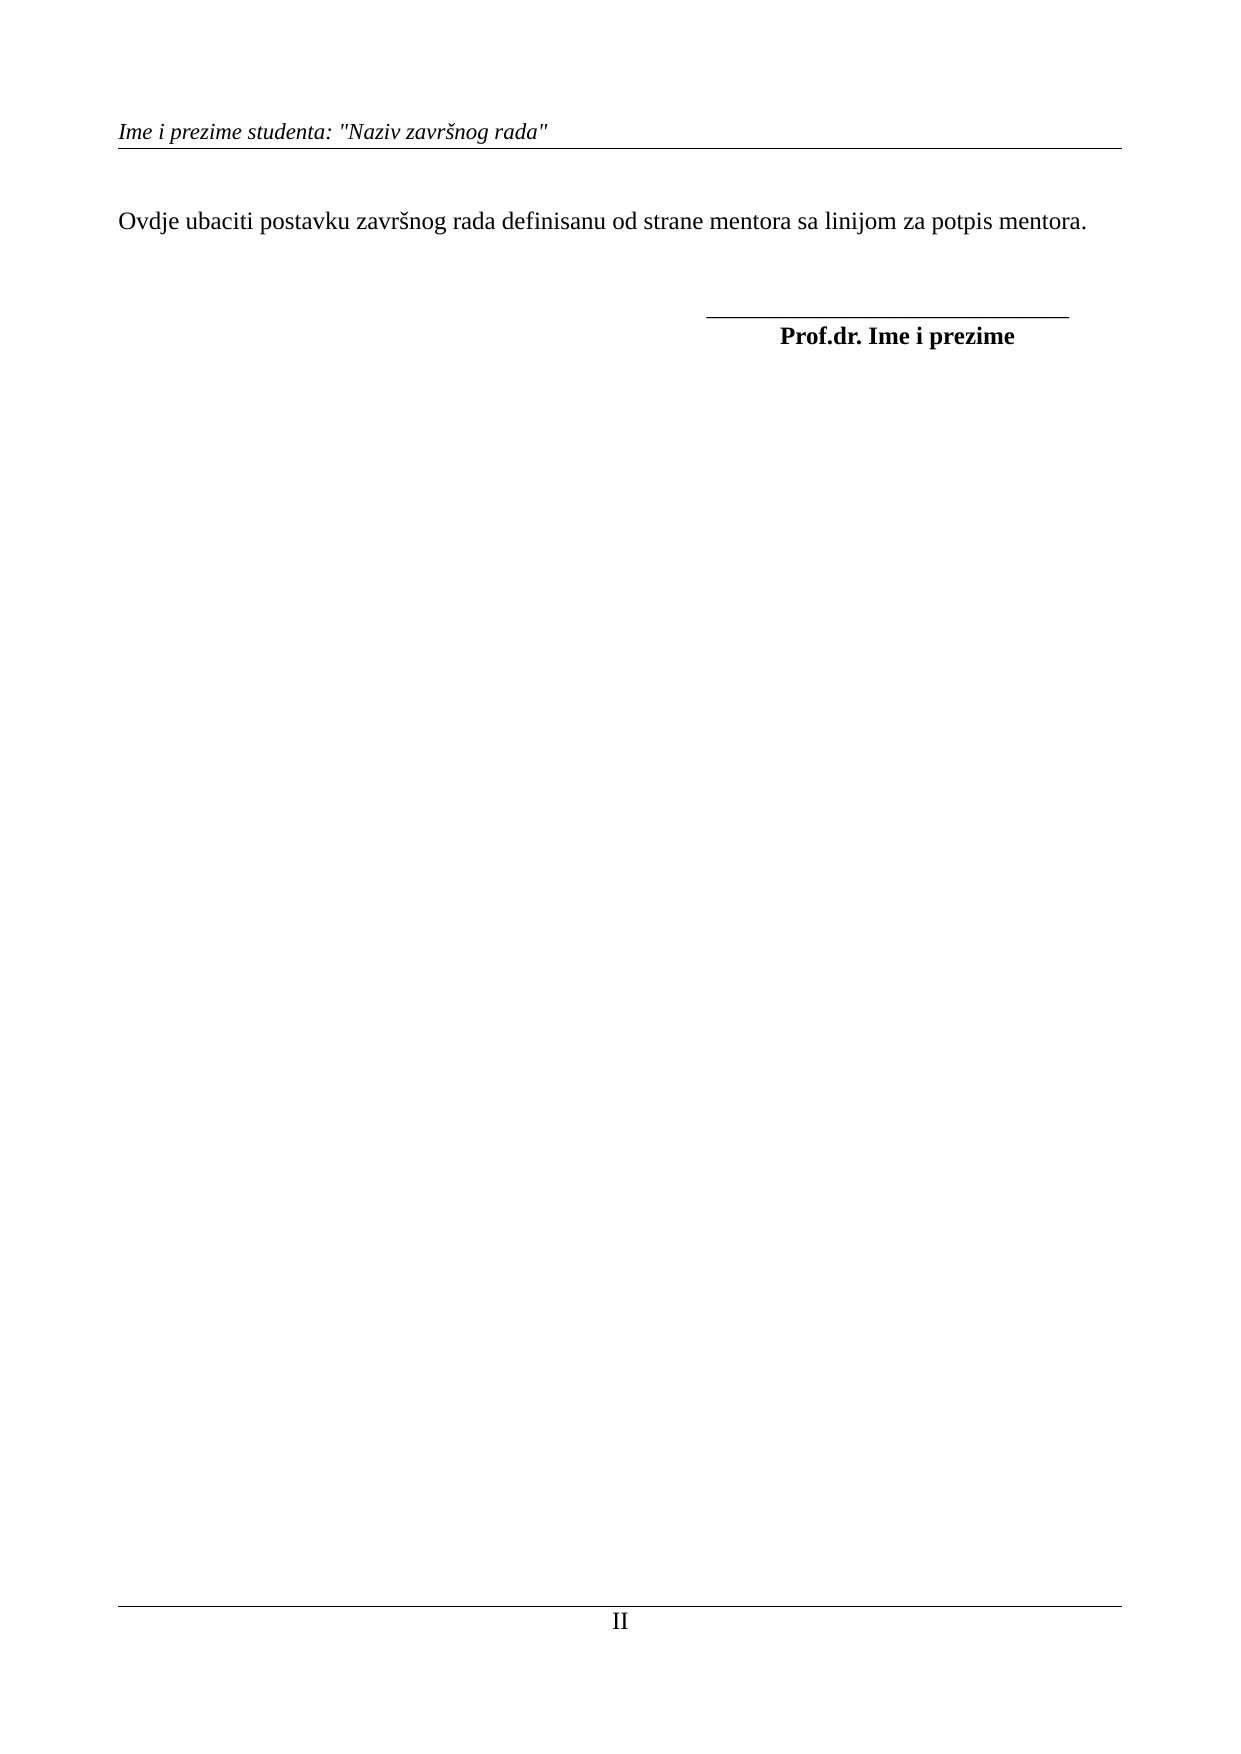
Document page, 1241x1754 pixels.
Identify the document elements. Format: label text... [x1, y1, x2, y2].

text _____________________________ [118, 292, 1122, 321]
text Prof.dr. Ime i prezime [118, 321, 1122, 349]
text Ovdje ubaciti postavku završnog rada definisanu od strane mentora sa linijom za potpis mentora. [118, 206, 1122, 234]
